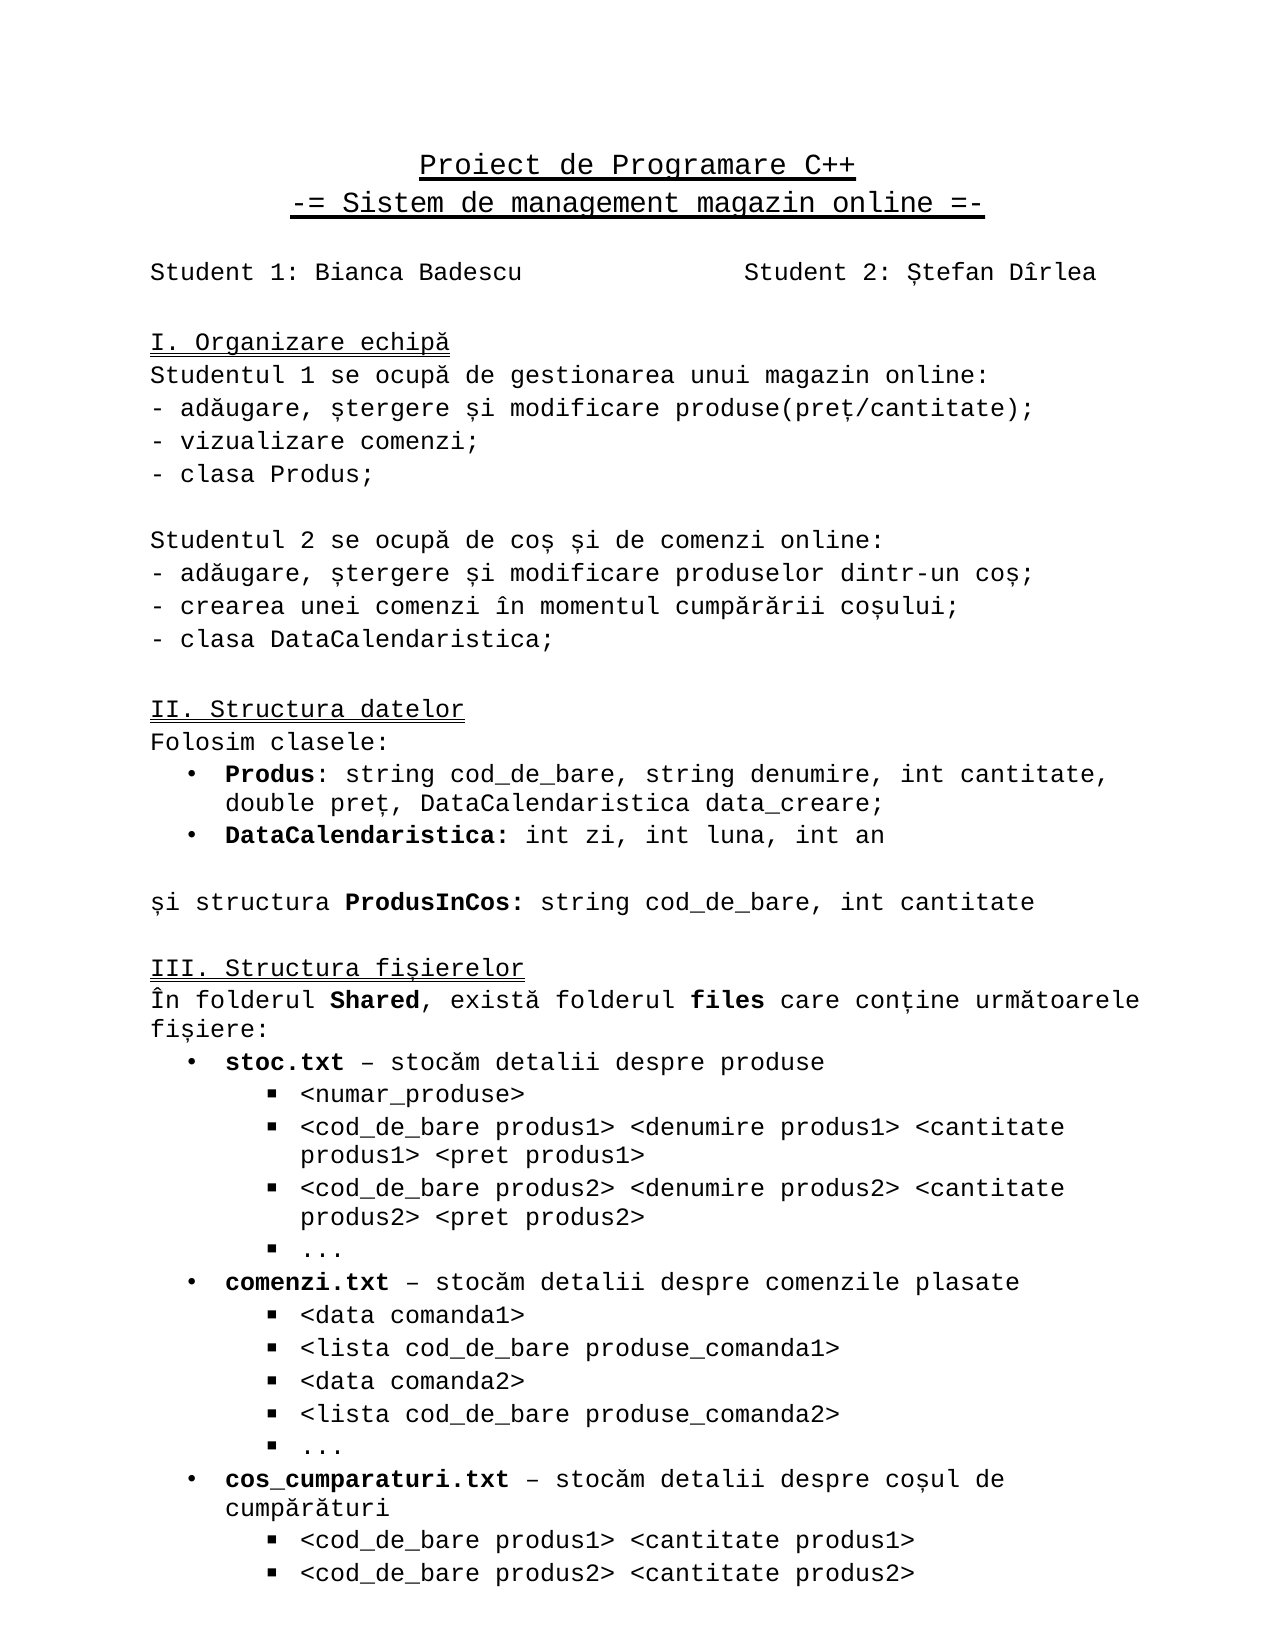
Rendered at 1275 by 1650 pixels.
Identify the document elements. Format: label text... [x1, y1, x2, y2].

text - adăugare, ștergere și modificare produselor dintr-un coș; [150, 561, 1162, 589]
list <cod_de_bare produs2> <denumire produs2> <cantitate produs2> <pret produs2> [262, 1176, 1162, 1233]
text - crearea unei comenzi în momentul cumpărării coșului; [150, 593, 1162, 622]
text Proiect de Programare C++ [150, 150, 1125, 183]
list comenzi.txt – stocăm detalii despre comenzile plasate [187, 1270, 1162, 1298]
text - clasa Produs; [150, 461, 1162, 489]
text II. Structura datelor [150, 696, 1162, 725]
list <cod_de_bare produs2> <cantitate produs2> [262, 1561, 1162, 1589]
list <numar_produse> [262, 1082, 1162, 1110]
text În folderul Shared, există folderul files care conține următoarele fișiere: [150, 988, 1162, 1045]
text și structura ProdusInCos: string cod_de_bare, int cantitate [150, 889, 1162, 917]
text III. Structura fișierelor [150, 955, 1162, 983]
text Studentul 2 se ocupă de coș și de comenzi online: [150, 528, 1162, 556]
text - adăugare, ștergere și modificare produse(preț/cantitate); [150, 396, 1162, 424]
text Studentul 1 se ocupă de gestionarea unui magazin online: [150, 363, 1162, 391]
text Student 1: Bianca Badescu Student 2: Ștefan Dîrlea [150, 259, 1162, 287]
text Folosim clasele: [150, 729, 1162, 757]
list Produs: string cod_de_bare, string denumire, int cantitate, double preț, DataCalendaristica data_creare; [187, 762, 1162, 819]
list ... [262, 1237, 1162, 1265]
list <cod_de_bare produs1> <cantitate produs1> [262, 1528, 1162, 1556]
text - clasa DataCalendaristica; [150, 626, 1162, 654]
list <lista cod_de_bare produse_comanda2> [262, 1401, 1162, 1429]
list <cod_de_bare produs1> <denumire produs1> <cantitate produs1> <pret produs1> [262, 1115, 1162, 1171]
list stoc.txt – stocăm detalii despre produse [187, 1049, 1162, 1077]
list DataCalendaristica: int zi, int luna, int an [187, 823, 1162, 851]
text I. Organizare echipă [150, 330, 1162, 358]
list <data comanda2> [262, 1368, 1162, 1397]
list cos_cumparaturi.txt – stocăm detalii despre coșul de cumpărături [187, 1467, 1162, 1523]
list <lista cod_de_bare produse_comanda1> [262, 1336, 1162, 1364]
text -= Sistem de management magazin online =- [150, 188, 1125, 221]
list ... [262, 1434, 1162, 1462]
list <data comanda1> [262, 1303, 1162, 1331]
text - vizualizare comenzi; [150, 428, 1162, 457]
